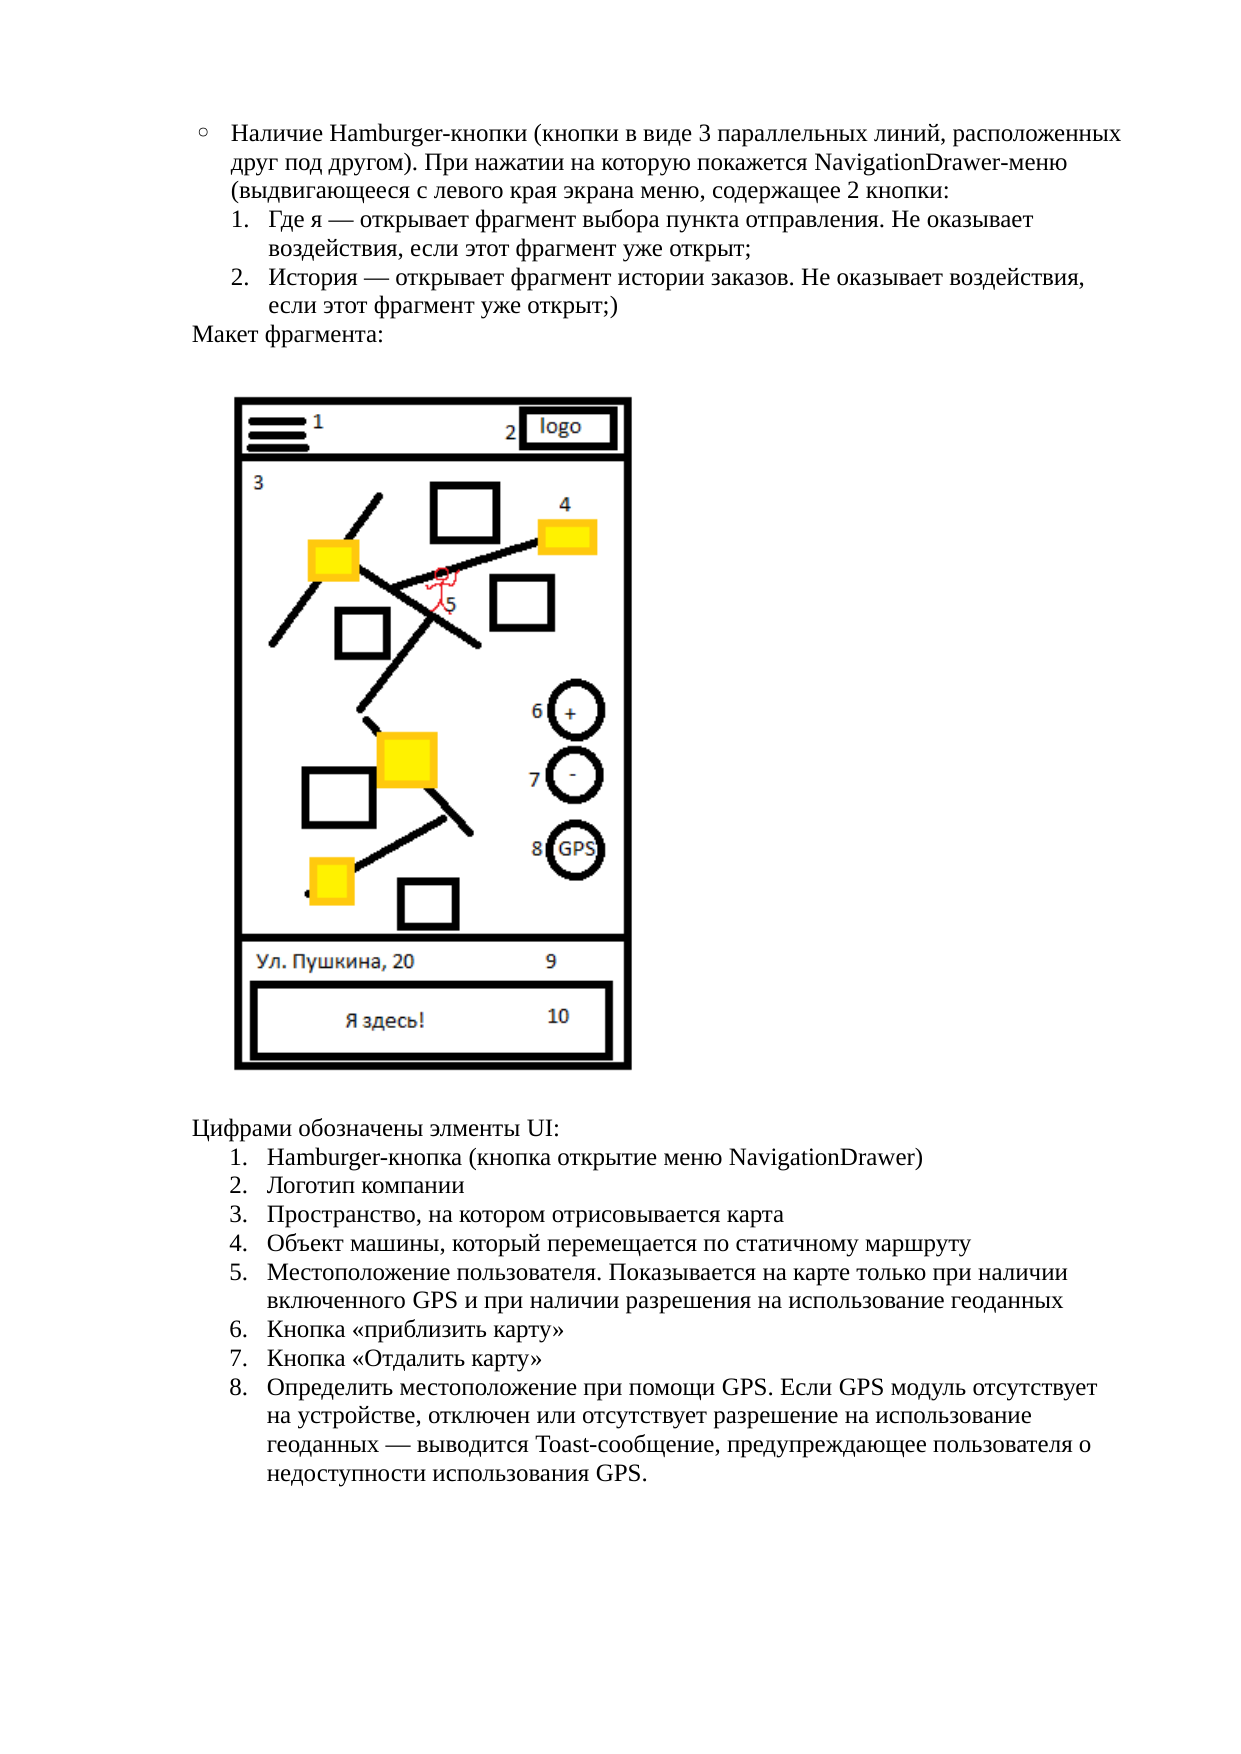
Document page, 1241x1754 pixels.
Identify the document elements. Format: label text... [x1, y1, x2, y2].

picture [197, 352, 668, 1114]
list История — открывает фрагмент истории заказов. Не оказывает воздействия, если этот фрагмент уже открыт;) [231, 262, 1122, 319]
list Кнопка «приблизить карту» [229, 1314, 1122, 1343]
list Определить местоположение при помощи GPS. Если GPS модуль отсутствует на устройстве, отключен или отсутствует разрешение на использование геоданных — выводится Toast-сообщение, предупреждающее пользователя о недоступности использования GPS. [229, 1372, 1122, 1487]
text Макет фрагмента: [192, 319, 1122, 348]
list Местоположение пользователя. Показывается на карте только при наличии включенного GPS и при наличии разрешения на использование геоданных [229, 1257, 1122, 1314]
list Наличие Hamburger-кнопки (кнопки в виде 3 параллельных линий, расположенных друг под другом). При нажатии на которую покажется NavigationDrawer-меню (выдвигающееся с левого края экрана меню, содержащее 2 кнопки: [193, 118, 1122, 204]
list Объект машины, который перемещается по статичному маршруту [229, 1228, 1122, 1257]
text Цифрами обозначены элменты UI: [192, 348, 1122, 1142]
list Кнопка «Отдалить карту» [229, 1343, 1122, 1372]
list Логотип компании [229, 1171, 1122, 1199]
list Где я — открывает фрагмент выбора пункта отправления. Не оказывает воздействия, если этот фрагмент уже открыт; [231, 204, 1122, 262]
list Hamburger-кнопка (кнопка открытие меню NavigationDrawer) [229, 1142, 1122, 1171]
list Пространство, на котором отрисовывается карта [229, 1199, 1122, 1228]
